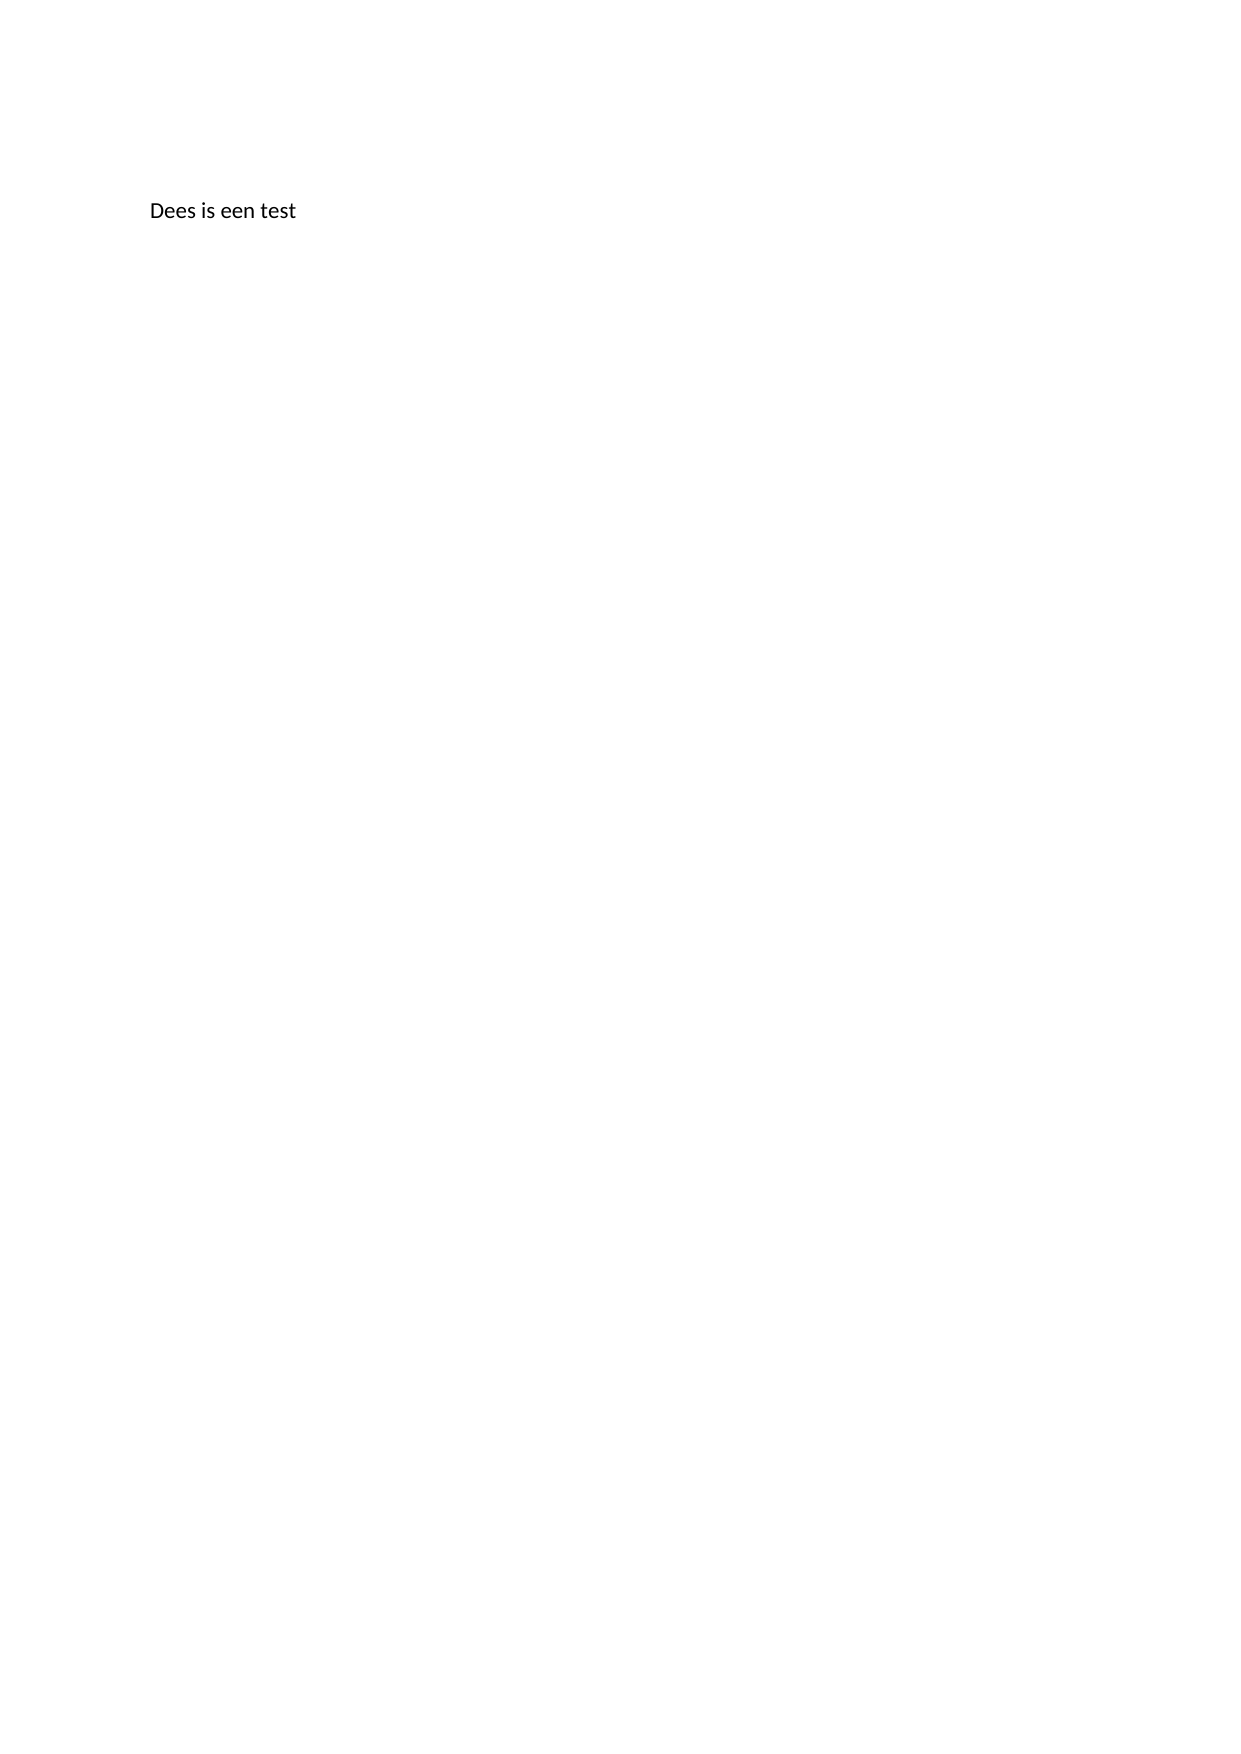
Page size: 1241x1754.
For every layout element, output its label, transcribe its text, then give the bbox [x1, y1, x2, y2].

text Dees is een test [150, 197, 1090, 224]
